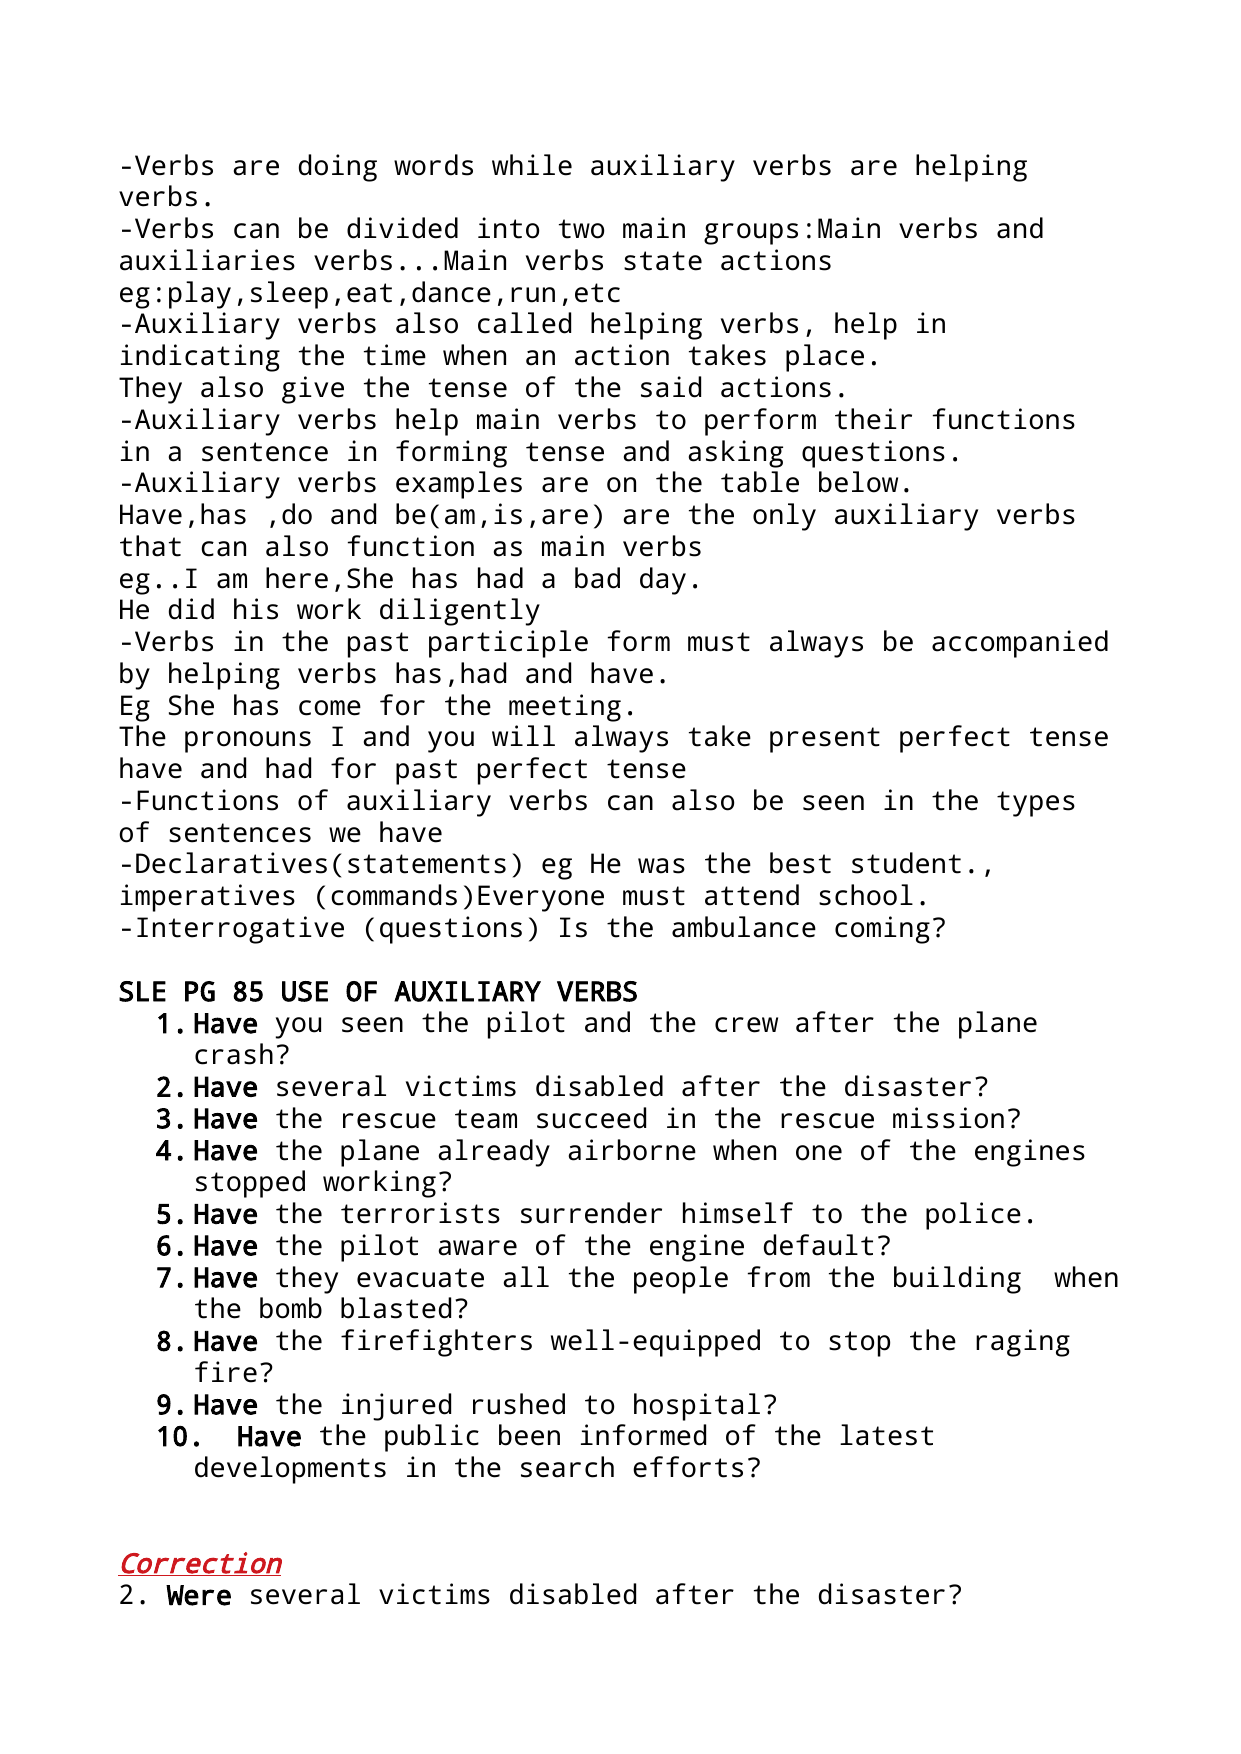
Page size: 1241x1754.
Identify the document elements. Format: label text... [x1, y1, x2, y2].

text 2. Were several victims disabled after the disaster? [118, 1579, 1122, 1611]
list Have the rescue team succeed in the rescue mission? [156, 1103, 1122, 1135]
list Have the pilot aware of the engine default? [156, 1230, 1122, 1262]
list Have the terrorists surrender himself to the police. [156, 1198, 1122, 1230]
list Have the injured rushed to hospital? [156, 1389, 1122, 1421]
list Have they evacuate all the people from the building when the bomb blasted? [156, 1262, 1122, 1325]
text Correction [118, 1548, 1122, 1579]
list Have you seen the pilot and the crew after the plane crash? [156, 1008, 1122, 1071]
text SLE PG 85 USE OF AUXILIARY VERBS [118, 976, 1122, 1008]
text -Verbs are doing words while auxiliary verbs are helping verbs. -Verbs can be divided into two main groups:Main verbs and auxiliaries verbs...Main verbs state actions eg:play,sleep,eat,dance,run,etc -Auxiliary verbs also called helping verbs, help in indicating the time when an action takes place. They also give the tense of the said actions. -Auxiliary verbs help main verbs to perform their functions in a sentence in forming tense and asking questions. -Auxiliary verbs examples are on the table below. Have,has ,do and be(am,is,are) are the only auxiliary verbs that can also function as main verbs eg..I am here,She has had a bad day. He did his work diligently -Verbs in the past participle form must always be accompanied by helping verbs has,had and have. Eg She has come for the meeting. The pronouns I and you will always take present perfect tense have and had for past perfect tense -Functions of auxiliary verbs can also be seen in the types of sentences we have -Declaratives(statements) eg He was the best student., imperatives (commands)Everyone must attend school. -Interrogative (questions) Is the ambulance coming? [118, 118, 1122, 976]
list Have the public been informed of the latest developments in the search efforts? [156, 1421, 1122, 1484]
list Have the firefighters well-equipped to stop the raging fire? [156, 1325, 1122, 1389]
list Have several victims disabled after the disaster? [156, 1071, 1122, 1103]
list Have the plane already airborne when one of the engines stopped working? [156, 1135, 1122, 1198]
